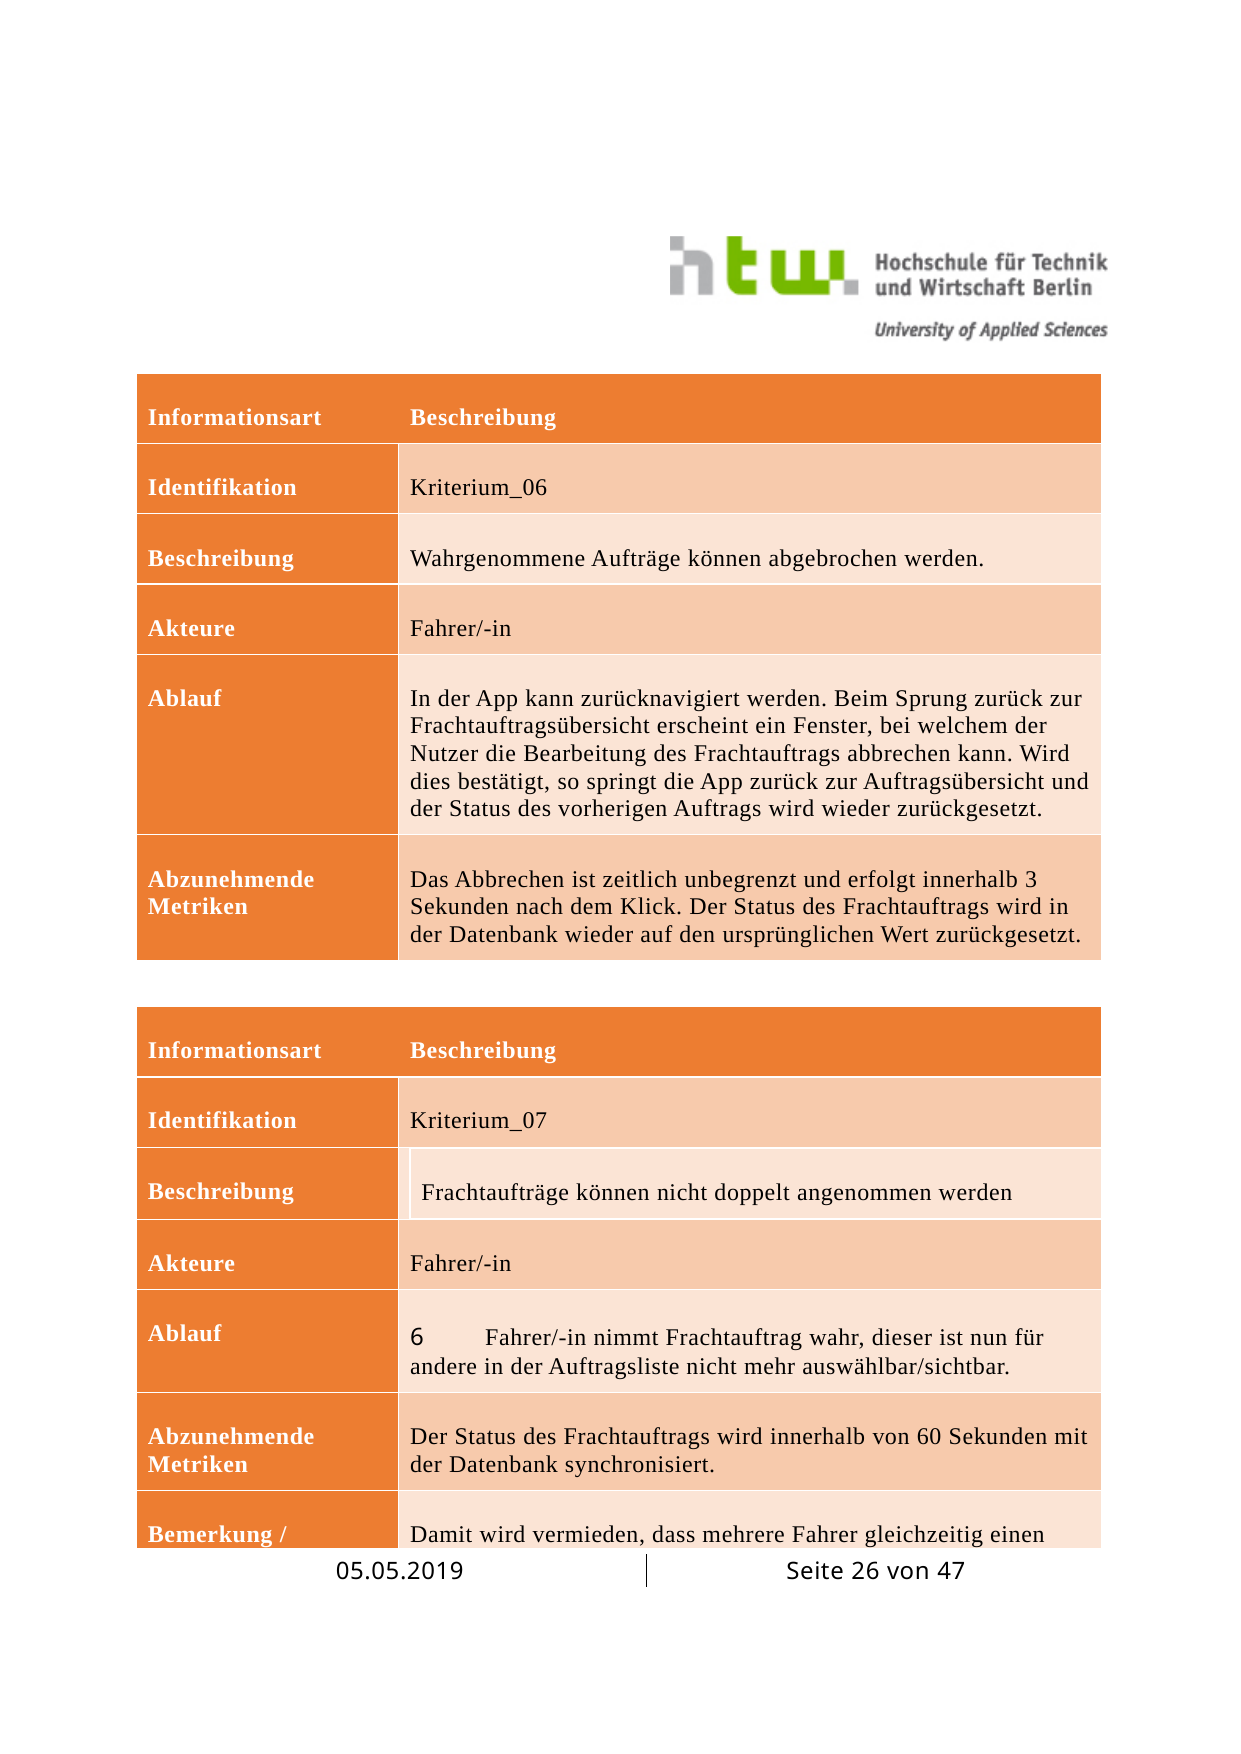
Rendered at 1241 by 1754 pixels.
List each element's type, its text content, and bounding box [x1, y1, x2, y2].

table_cell Beschreibung [137, 1148, 398, 1219]
table_cell Identifikation [137, 1078, 398, 1147]
table_cell Ablauf [137, 1290, 398, 1392]
table_cell Damit wird vermieden, dass mehrere Fahrer gleichzeitig einen [399, 1491, 1101, 1548]
table_cell Ablauf [137, 655, 398, 834]
table_cell In der App kann zurücknavigiert werden. Beim Sprung zurück zur Frachtauftragsübersicht erscheint ein Fenster, bei welchem der Nutzer die Bearbeitung des Frachtauftrags abbrechen kann. Wird dies bestätigt, so springt die App zurück zur Auftragsübersicht und der Status des vorherigen Auftrags wird wieder zurückgesetzt. [399, 655, 1101, 834]
table_header Beschreibung [399, 374, 1101, 443]
table_cell Akteure [137, 1220, 398, 1289]
table_cell Abzunehmende Metriken [137, 1393, 398, 1490]
table_cell Beschreibung [137, 514, 398, 583]
table_cell Akteure [137, 585, 398, 654]
table_cell Das Abbrechen ist zeitlich unbegrenzt und erfolgt innerhalb 3 Sekunden nach dem Klick. Der Status des Frachtauftrags wird in der Datenbank wieder auf den ursprünglichen Wert zurückgesetzt. [399, 835, 1101, 960]
table_header Informationsart [137, 374, 399, 443]
table_cell Fahrer/-in [399, 585, 1101, 654]
table_header Informationsart [137, 1007, 399, 1076]
table_header Beschreibung [399, 1007, 1101, 1076]
table_cell Abzunehmende Metriken [137, 835, 398, 960]
table_cell Identifikation [137, 444, 398, 513]
table_header Frachtaufträge können nicht doppelt angenommen werden [411, 1149, 1101, 1218]
table_cell Fahrer/-in [399, 1220, 1101, 1289]
table_cell Der Status des Frachtauftrags wird innerhalb von 60 Sekunden mit der Datenbank synchronisiert. [399, 1393, 1101, 1490]
table_cell Wahrgenommene Aufträge können abgebrochen werden. [399, 514, 1101, 583]
table_cell Kriterium_06 [399, 444, 1101, 513]
table_cell Kriterium_07 [399, 1078, 1101, 1147]
table_cell [399, 1148, 409, 1219]
table_cell Fahrer/-in nimmt Frachtauftrag wahr, dieser ist nun für andere in der Auftragsliste nicht mehr auswählbar/sichtbar. [399, 1290, 1101, 1392]
table_cell Bemerkung / [137, 1491, 398, 1548]
